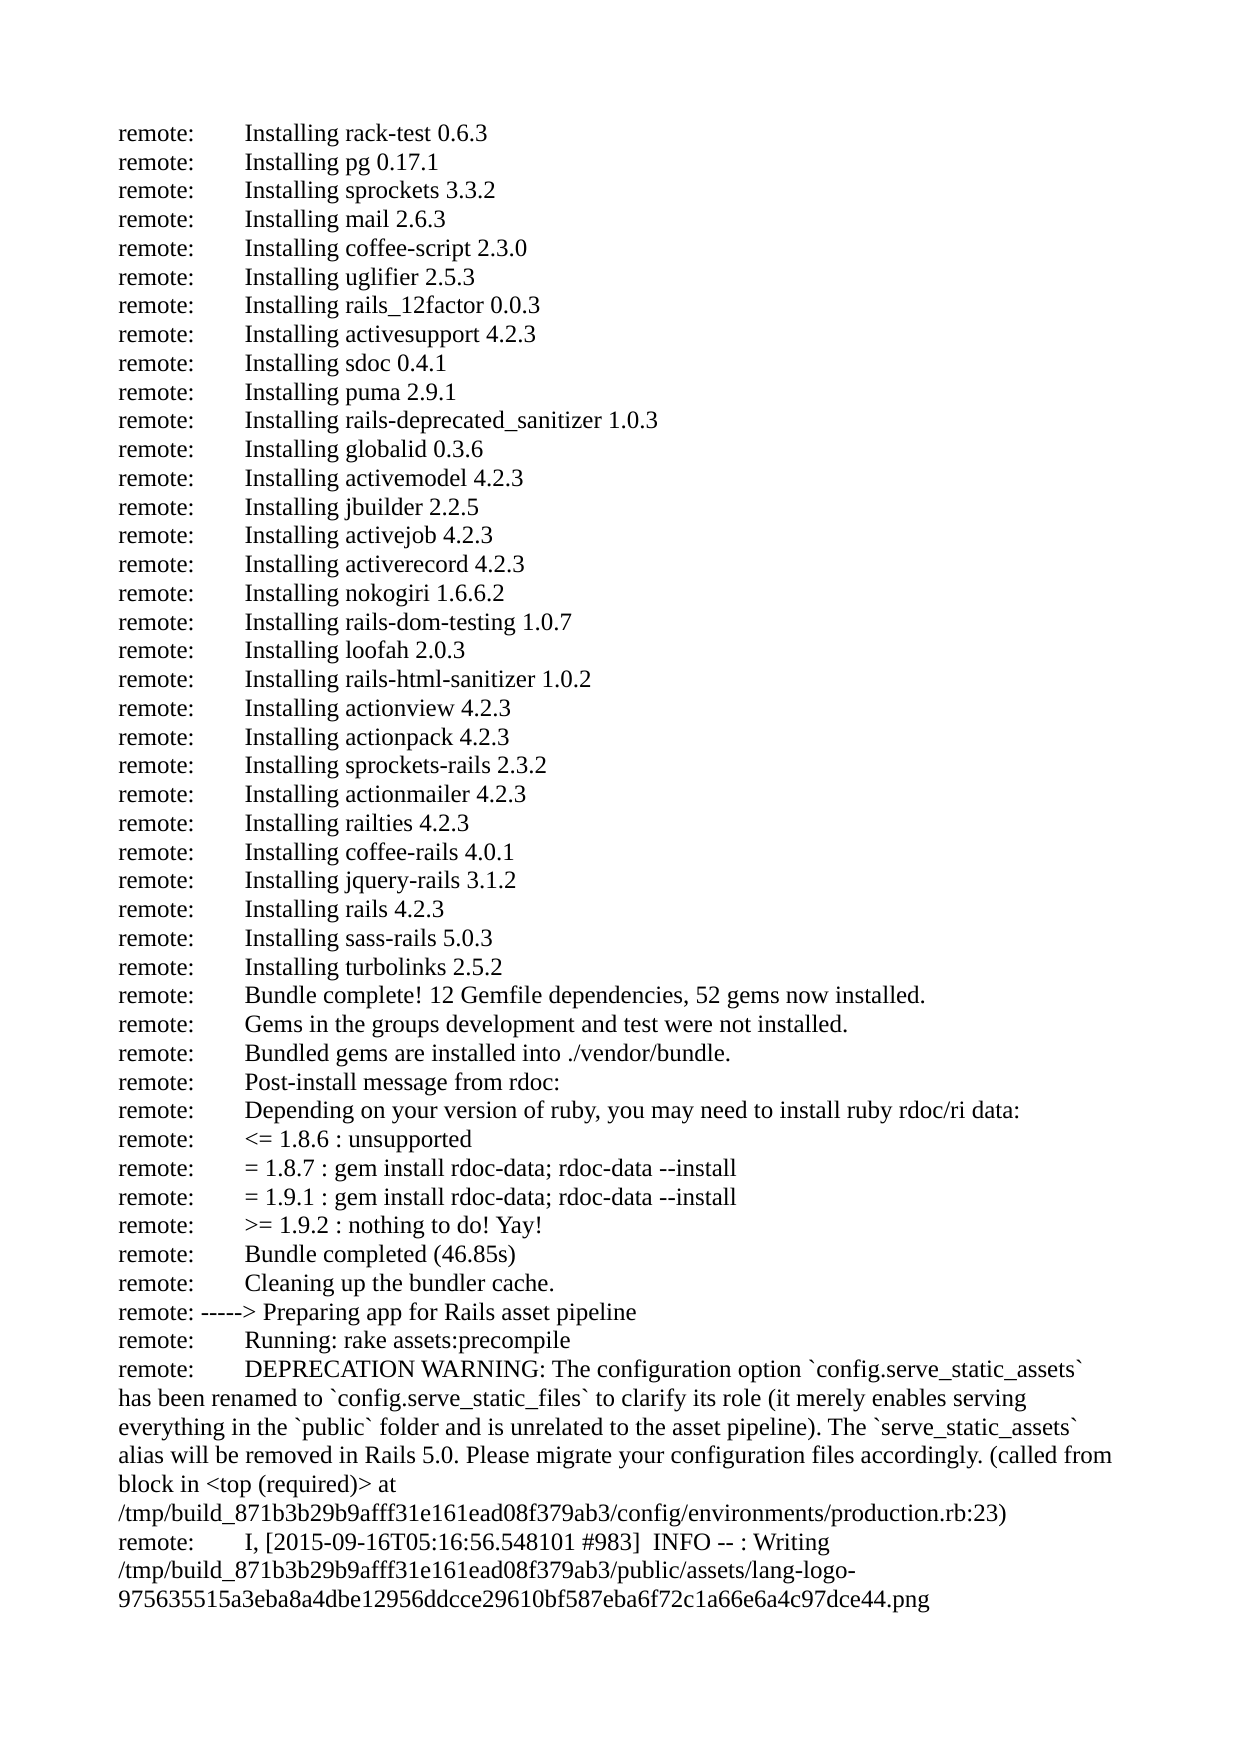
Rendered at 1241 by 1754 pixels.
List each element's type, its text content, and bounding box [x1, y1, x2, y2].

text remote: = 1.8.7 : gem install rdoc-data; rdoc-data --install [118, 1153, 1122, 1182]
text remote: Installing activemodel 4.2.3 [118, 463, 1122, 492]
text remote: Installing turbolinks 2.5.2 [118, 952, 1122, 981]
text remote: Installing jquery-rails 3.1.2 [118, 866, 1122, 894]
text remote: Installing actionpack 4.2.3 [118, 722, 1122, 751]
text remote: Installing activesupport 4.2.3 [118, 319, 1122, 348]
text remote: Bundled gems are installed into ./vendor/bundle. [118, 1038, 1122, 1067]
text remote: Installing rails 4.2.3 [118, 894, 1122, 923]
text remote: = 1.9.1 : gem install rdoc-data; rdoc-data --install [118, 1182, 1122, 1211]
text remote: Installing actionview 4.2.3 [118, 693, 1122, 722]
text remote: Cleaning up the bundler cache. [118, 1268, 1122, 1297]
text remote: Installing rails-deprecated_sanitizer 1.0.3 [118, 406, 1122, 434]
text remote: Installing sprockets 3.3.2 [118, 176, 1122, 204]
text remote: Installing globalid 0.3.6 [118, 434, 1122, 463]
text remote: Installing jbuilder 2.2.5 [118, 492, 1122, 521]
text remote: Installing uglifier 2.5.3 [118, 262, 1122, 291]
text remote: Bundle completed (46.85s) [118, 1239, 1122, 1268]
text remote: Installing rails_12factor 0.0.3 [118, 291, 1122, 319]
text remote: Depending on your version of ruby, you may need to install ruby rdoc/ri data: [118, 1096, 1122, 1124]
text remote: Installing mail 2.6.3 [118, 204, 1122, 233]
text remote: Running: rake assets:precompile [118, 1326, 1122, 1354]
text remote: I, [2015-09-16T05:16:56.548101 #983] INFO -- : Writing /tmp/build_871b3b29b9afff31e161ead08f379ab3/public/assets/lang-logo-975635515a3eba8a4dbe12956ddcce29610bf587eba6f72c1a66e6a4c97dce44.png [118, 1527, 1122, 1613]
text remote: Installing railties 4.2.3 [118, 808, 1122, 837]
text remote: Post-install message from rdoc: [118, 1067, 1122, 1096]
text remote: Bundle complete! 12 Gemfile dependencies, 52 gems now installed. [118, 981, 1122, 1009]
text remote: Installing coffee-script 2.3.0 [118, 233, 1122, 262]
text remote: Installing sass-rails 5.0.3 [118, 923, 1122, 952]
text remote: Installing pg 0.17.1 [118, 147, 1122, 176]
text remote: Installing rails-dom-testing 1.0.7 [118, 607, 1122, 636]
text remote: DEPRECATION WARNING: The configuration option `config.serve_static_assets` has been renamed to `config.serve_static_files` to clarify its role (it merely enables serving everything in the `public` folder and is unrelated to the asset pipeline). The `serve_static_assets` alias will be removed in Rails 5.0. Please migrate your configuration files accordingly. (called from block in <top (required)> at /tmp/build_871b3b29b9afff31e161ead08f379ab3/config/environments/production.rb:23) [118, 1354, 1122, 1527]
text remote: Installing actionmailer 4.2.3 [118, 779, 1122, 808]
text remote: Installing sdoc 0.4.1 [118, 348, 1122, 377]
text remote: Installing rack-test 0.6.3 [118, 118, 1122, 147]
text remote: Installing activerecord 4.2.3 [118, 549, 1122, 578]
text remote: Installing puma 2.9.1 [118, 377, 1122, 406]
text remote: <= 1.8.6 : unsupported [118, 1124, 1122, 1153]
text remote: Installing sprockets-rails 2.3.2 [118, 751, 1122, 779]
text remote: -----> Preparing app for Rails asset pipeline [118, 1297, 1122, 1326]
text remote: Installing activejob 4.2.3 [118, 521, 1122, 549]
text remote: Gems in the groups development and test were not installed. [118, 1009, 1122, 1038]
text remote: Installing nokogiri 1.6.6.2 [118, 578, 1122, 607]
text remote: Installing rails-html-sanitizer 1.0.2 [118, 664, 1122, 693]
text remote: Installing coffee-rails 4.0.1 [118, 837, 1122, 866]
text remote: Installing loofah 2.0.3 [118, 636, 1122, 664]
text remote: >= 1.9.2 : nothing to do! Yay! [118, 1211, 1122, 1239]
